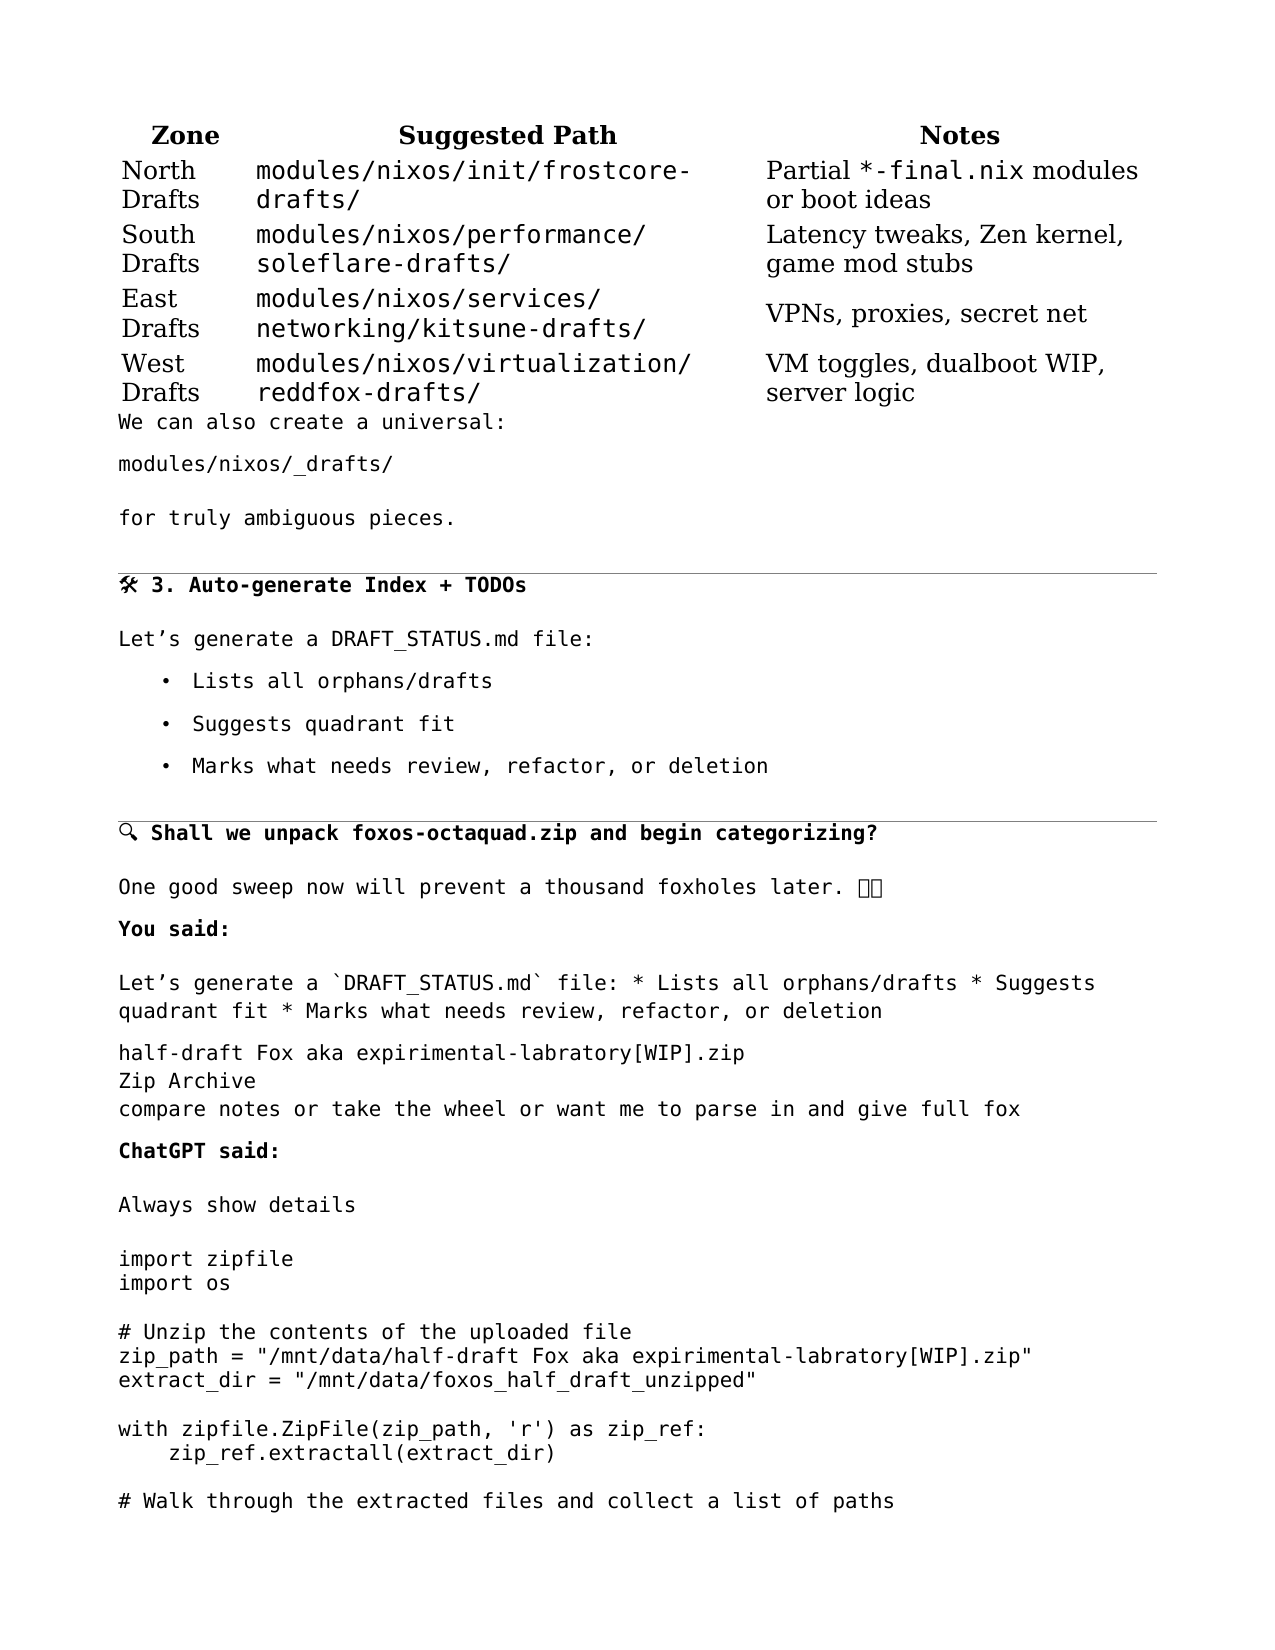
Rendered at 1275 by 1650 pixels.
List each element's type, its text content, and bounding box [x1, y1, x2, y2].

list Marks what needs review, refactor, or deletion [162, 754, 1157, 778]
table_cell modules/nixos/services/networking/kitsune-drafts/ [253, 282, 763, 346]
text zip_ref.extractall(extract_dir) [118, 1441, 1157, 1465]
text for truly ambiguous pieces. [118, 506, 1157, 530]
text # Walk through the extracted files and collect a list of paths [118, 1489, 1157, 1514]
table_cell Partial *-final.nix modules or boot ideas [763, 153, 1157, 217]
table_header Suggested Path [253, 118, 763, 153]
text # Unzip the contents of the uploaded file [118, 1320, 1157, 1344]
table_cell modules/nixos/virtualization/reddfox-drafts/ [253, 346, 763, 410]
table_cell Latency tweaks, Zen kernel, game mod stubs [763, 218, 1157, 282]
text We can also create a universal: [118, 410, 1157, 434]
table_cell VM toggles, dualboot WIP, server logic [763, 346, 1157, 410]
text Let’s generate a `DRAFT_STATUS.md` file: * Lists all orphans/drafts * Suggests quadrant fit * Marks what needs review, refactor, or deletion [118, 971, 1157, 1023]
table_cell North Drafts [118, 153, 253, 217]
text Let’s generate a DRAFT_STATUS.md file: [118, 627, 1157, 651]
text import zipfile [118, 1247, 1157, 1271]
table_cell East Drafts [118, 282, 253, 346]
text import os [118, 1271, 1157, 1295]
text compare notes or take the wheel or want me to parse in and give full fox [118, 1097, 1157, 1121]
text Always show details [118, 1193, 1157, 1217]
text extract_dir = "/mnt/data/foxos_half_draft_unzipped" [118, 1368, 1157, 1392]
subtitle 🛠️ 3. Auto-generate Index + TODOs [118, 574, 1157, 597]
subtitle 🔍 Shall we unpack foxos-octaquad.zip and begin categorizing? [118, 822, 1157, 846]
text half-draft Fox aka expirimental-labratory[WIP].zip [118, 1041, 1157, 1066]
table_cell West Drafts [118, 346, 253, 410]
table_cell modules/nixos/init/frostcore-drafts/ [253, 153, 763, 217]
subtitle You said: [118, 917, 1157, 942]
table_cell modules/nixos/performance/soleflare-drafts/ [253, 218, 763, 282]
text with zipfile.ZipFile(zip_path, 'r') as zip_ref: [118, 1417, 1157, 1441]
text One good sweep now will prevent a thousand foxholes later. 💼🦊 [118, 875, 1157, 899]
text Zip Archive [118, 1069, 1157, 1093]
table_header Notes [763, 118, 1157, 153]
table_cell South Drafts [118, 218, 253, 282]
table_cell VPNs, proxies, secret net [763, 282, 1157, 346]
list Lists all orphans/drafts [162, 669, 1157, 694]
text modules/nixos/_drafts/ [118, 452, 1157, 477]
text zip_path = "/mnt/data/half-draft Fox aka expirimental-labratory[WIP].zip" [118, 1344, 1157, 1368]
subtitle ChatGPT said: [118, 1139, 1157, 1164]
table_header Zone [118, 118, 253, 153]
list Suggests quadrant fit [162, 712, 1157, 736]
